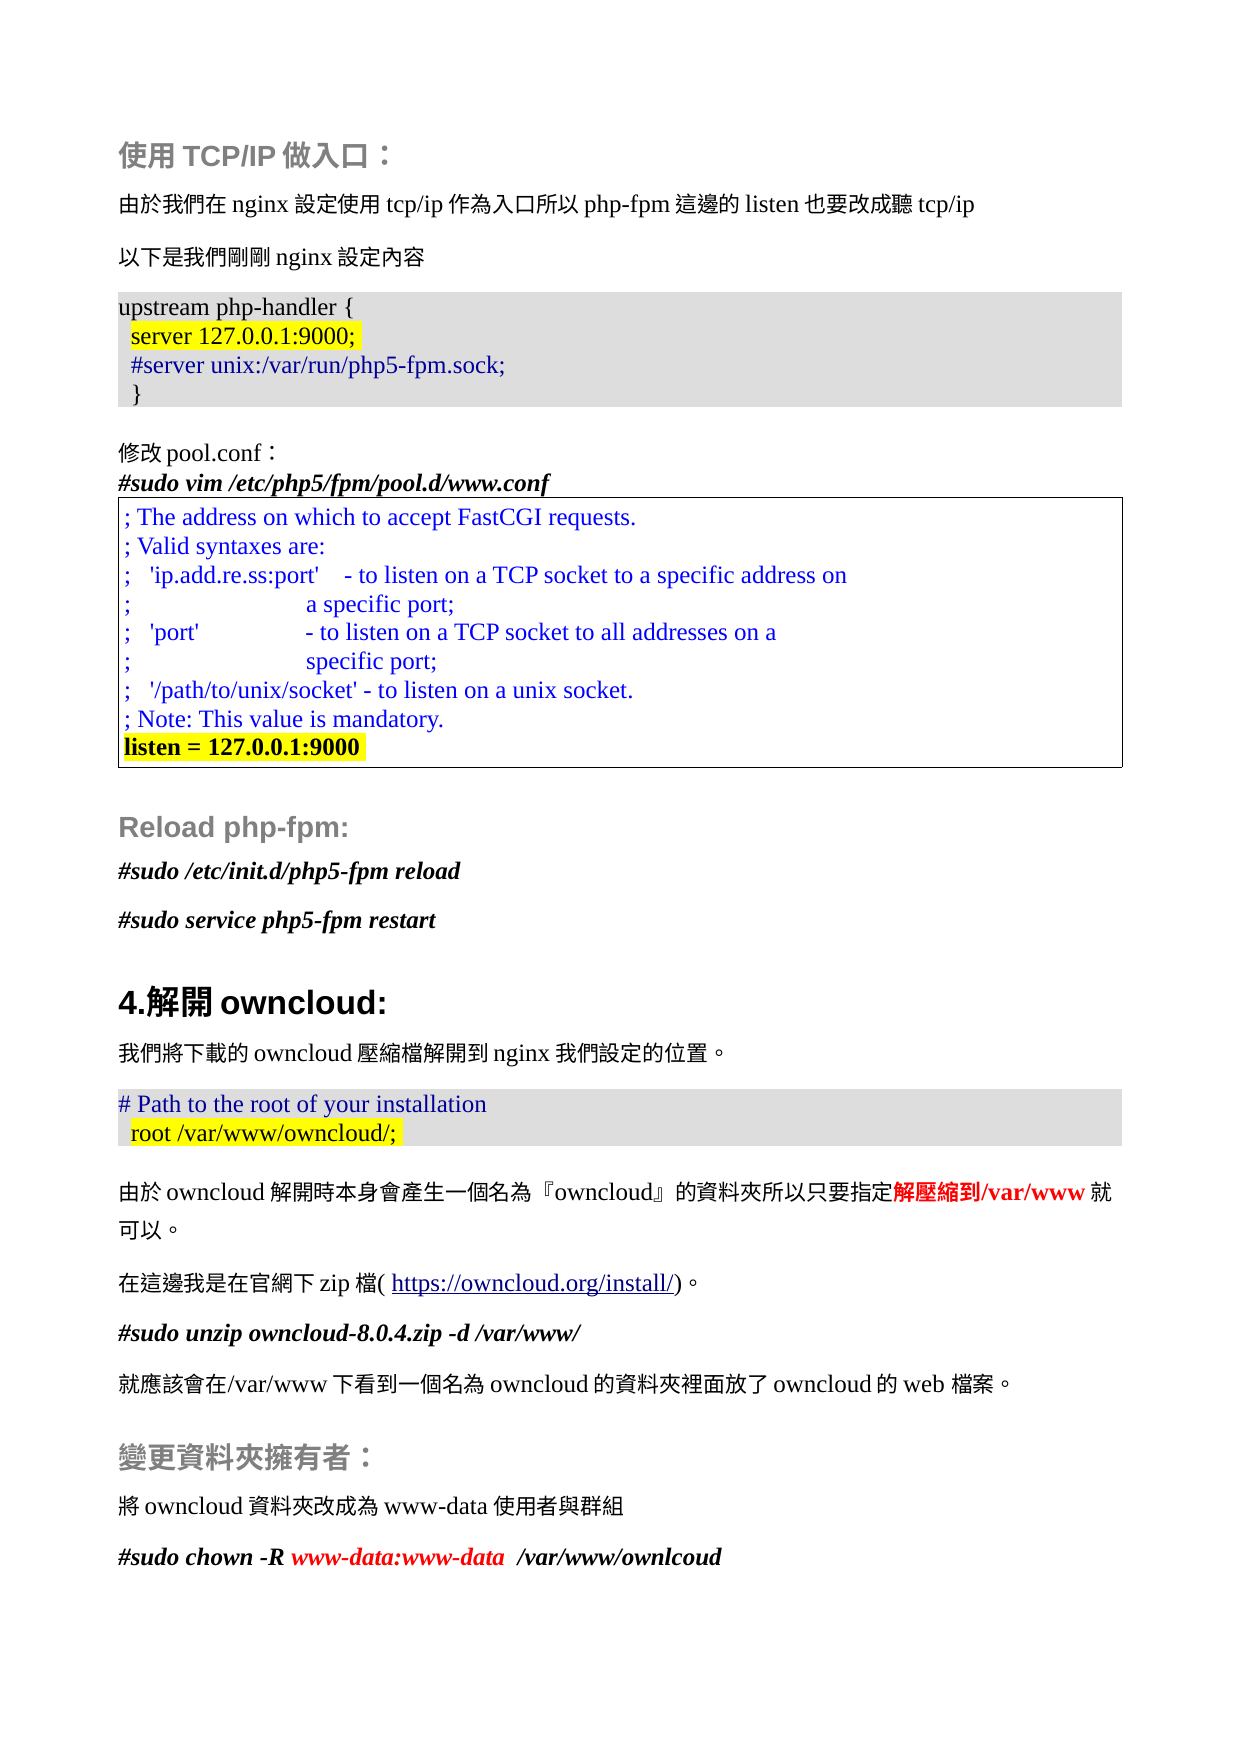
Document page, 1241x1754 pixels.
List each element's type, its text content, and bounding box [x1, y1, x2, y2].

text #sudo /etc/init.d/php5-fpm reload [118, 856, 1122, 885]
text 我們將下載的owncloud壓縮檔解開到nginx我們設定的位置。 [118, 1036, 1122, 1068]
table_header ; The address on which to accept FastCGI requests. ; Valid syntaxes are: ; 'ip.add.re.ss:port' - to listen on a TCP socket to a specific address on ; a specific port; ; 'port' - to listen on a TCP socket to all addresses on a ; specific port; ; '/path/to/unix/socket' - to listen on a unix socket. ; Note: This value is mandatory. listen = 127.0.0.1:9000 [119, 498, 1122, 767]
text #sudo chown -R www-data:www-data /var/www/ownlcoud [118, 1542, 1122, 1570]
text 就應該會在/var/www下看到一個名為owncloud的資料夾裡面放了owncloud的web 檔案。 [118, 1367, 1122, 1399]
subtitle 變更資料夾擁有者： [118, 1434, 1122, 1477]
text 由於我們在nginx設定使用 tcp/ip作為入口所以php-fpm這邊的listen也要改成聽tcp/ip [118, 187, 1122, 219]
text #server unix:/var/run/php5-fpm.sock; [118, 350, 1122, 379]
text server 127.0.0.1:9000; [118, 321, 1122, 350]
text #sudo vim /etc/php5/fpm/pool.d/www.conf [118, 468, 1122, 497]
text 將owncloud資料夾改成為www-data使用者與群組 [118, 1489, 1122, 1521]
subtitle Reload php-fpm: [118, 810, 1122, 844]
subtitle 使用TCP/IP做入口： [118, 133, 1122, 175]
text 由於owncloud解開時本身會產生一個名為『owncloud』的資料夾所以只要指定解壓縮到/var/www就可以。 [118, 1175, 1122, 1245]
text upstream php-handler { [118, 292, 1122, 321]
text # Path to the root of your installation [118, 1089, 1122, 1118]
text 以下是我們剛剛nginx設定內容 [118, 240, 1122, 272]
text } [118, 379, 1122, 407]
text root /var/www/owncloud/; [118, 1118, 1122, 1146]
text 修改pool.conf： [118, 436, 1122, 468]
text #sudo service php5-fpm restart [118, 906, 1122, 934]
subtitle 4.解開owncloud: [118, 975, 1122, 1024]
text #sudo unzip owncloud-8.0.4.zip -d /var/www/ [118, 1318, 1122, 1347]
text 在這邊我是在官網下zip檔( https://owncloud.org/install/)。 [118, 1266, 1122, 1297]
